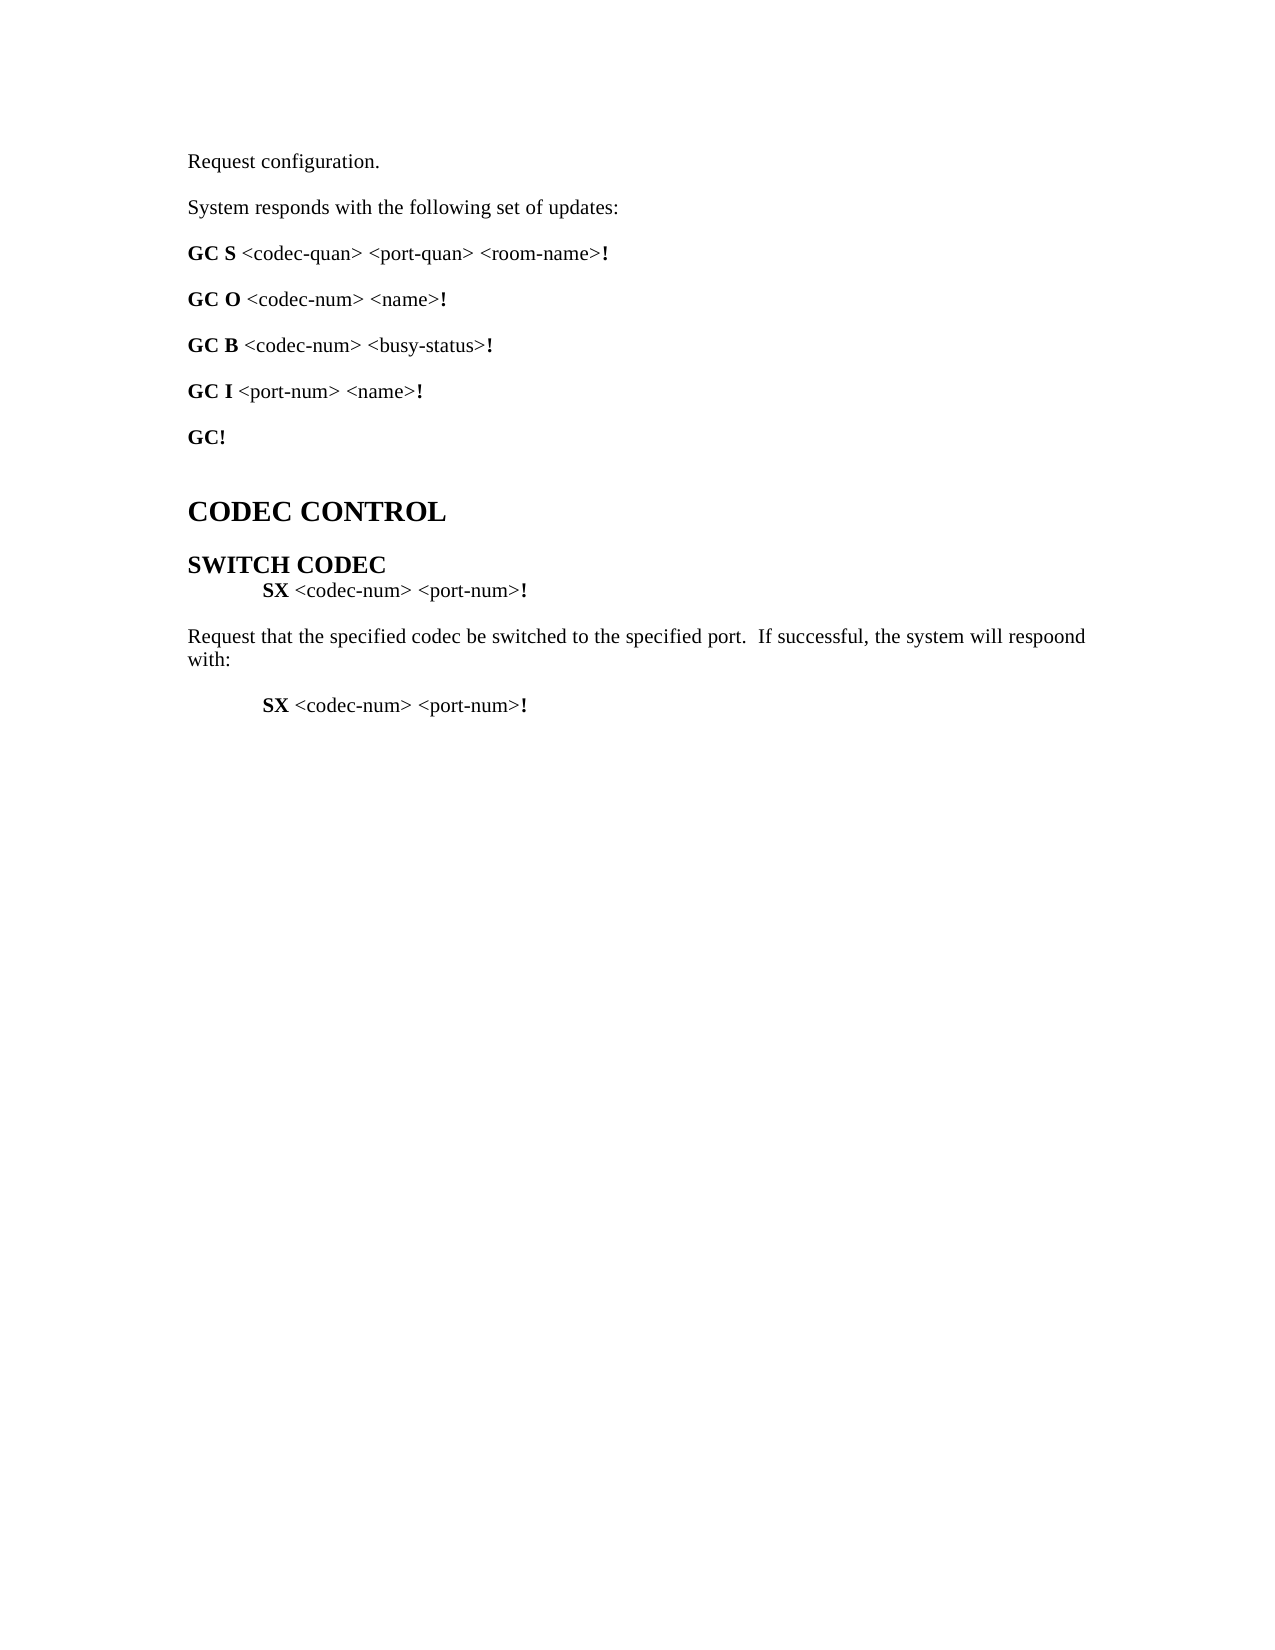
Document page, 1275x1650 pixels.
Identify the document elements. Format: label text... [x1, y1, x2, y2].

text GC O <codec-num> <name>! [187, 288, 1087, 311]
text GC S <codec-quan> <port-quan> <room-name>! [187, 242, 1087, 265]
text GC! [187, 426, 1087, 449]
text GC B <codec-num> <busy-status>! [187, 334, 1087, 357]
text CODEC CONTROL [187, 495, 1087, 528]
text System responds with the following set of updates: [187, 196, 1087, 219]
text SX <codec-num> <port-num>! [187, 579, 1087, 602]
text SWITCH CODEC [187, 551, 1087, 579]
text Request configuration. [187, 150, 1087, 173]
text GC I <port-num> <name>! [187, 380, 1087, 403]
text Request that the specified codec be switched to the specified port. If successful, the system will respoond with: [187, 625, 1087, 671]
text SX <codec-num> <port-num>! [187, 694, 1087, 717]
